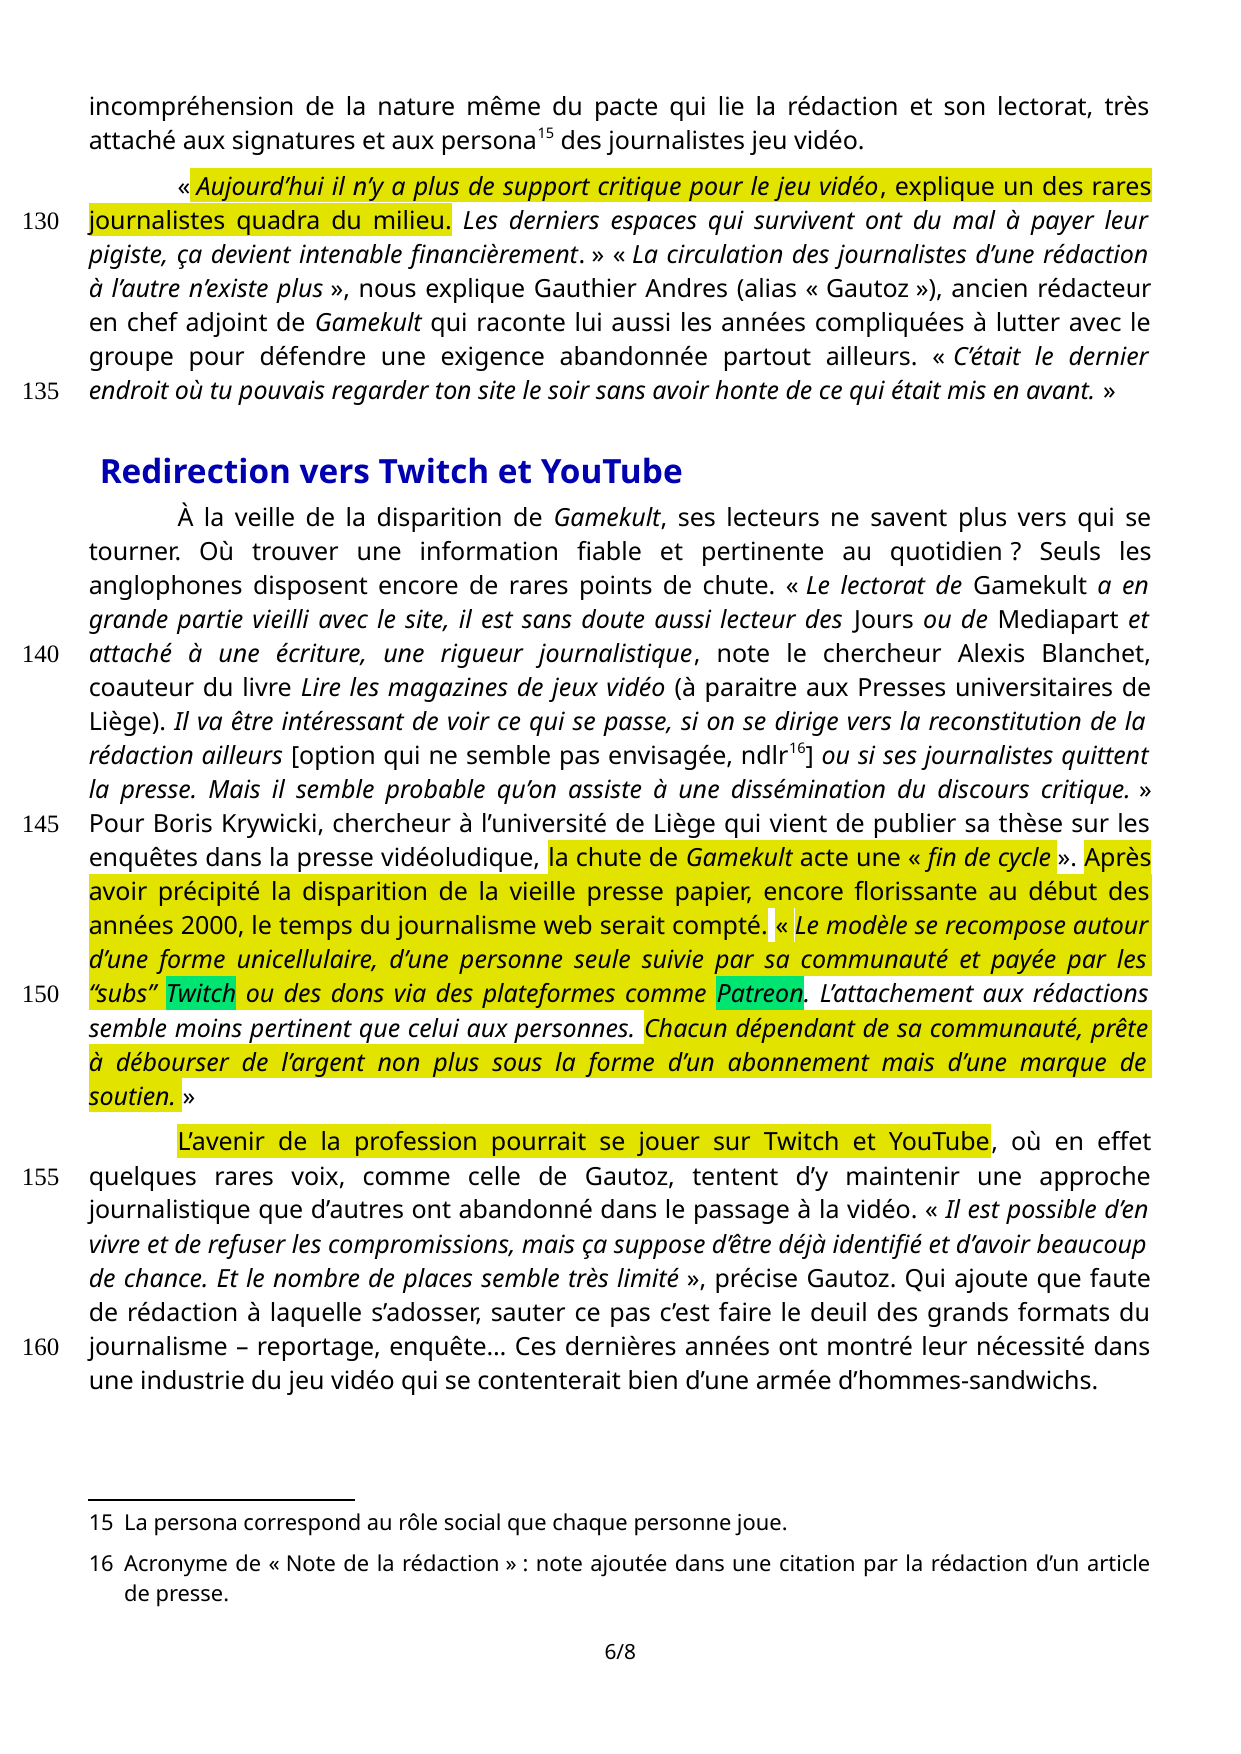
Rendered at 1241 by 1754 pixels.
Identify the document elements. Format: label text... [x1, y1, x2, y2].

text À la veille de la disparition de Gamekult, ses lecteurs ne savent plus vers qui se tourner. Où trouver une information fiable et pertinente au quotidien ? Seuls les anglophones disposent encore de rares points de chute. « Le lectorat de Gamekult a en grande partie vieilli avec le site, il est sans doute aussi lecteur des Jours ou de Mediapart et attaché à une écriture, une rigueur journalistique, note le chercheur Alexis Blanchet, coauteur du livre Lire les magazines de jeux vidéo (à paraitre aux Presses universitaires de Liège). Il va être intéressant de voir ce qui se passe, si on se dirige vers la reconstitution de la rédaction ailleurs [option qui ne semble pas envisagée, ndlr] ou si ses journalistes quittent la presse. Mais il semble probable qu’on assiste à une dissémination du discours critique. » Pour Boris Krywicki, chercheur à l’université de Liège qui vient de publier sa thèse sur les enquêtes dans la presse vidéoludique, la chute de Gamekult acte une « fin de cycle ». Après avoir précipité la disparition de la vieille presse papier, encore florissante au début des années 2000, le temps du journalisme web serait compté. « Le modèle se recompose autour d’une forme unicellulaire, d’une personne seule suivie par sa communauté et payée par les “subs” Twitch ou des dons via des plateformes comme Patreon. L’attachement aux rédactions semble moins pertinent que celui aux personnes. Chacun dépendant de sa communauté, prête à débourser de l’argent non plus sous la forme d’un abonnement mais d’une marque de soutien. » [88, 499, 1152, 1112]
text « Aujourd’hui il n’y a plus de support critique pour le jeu vidéo, explique un des rares journalistes quadra du milieu. Les derniers espaces qui survivent ont du mal à payer leur pigiste, ça devient intenable financièrement. » « La circulation des journalistes d’une rédaction à l’autre n’existe plus », nous explique Gauthier Andres (alias « Gautoz »), ancien rédacteur en chef adjoint de Gamekult qui raconte lui aussi les années compliquées à lutter avec le groupe pour défendre une exigence abandonnée partout ailleurs. « C’était le dernier endroit où tu pouvais regarder ton site le soir sans avoir honte de ce qui était mis en avant. » [88, 168, 1152, 407]
text L’avenir de la profession pourrait se jouer sur Twitch et YouTube, où en effet quelques rares voix, comme celle de Gautoz, tentent d’y maintenir une approche journalistique que d’autres ont abandonné dans le passage à la vidéo. « Il est possible d’en vivre et de refuser les compromissions, mais ça suppose d’être déjà identifié et d’avoir beaucoup de chance. Et le nombre de places semble très limité », précise Gautoz. Qui ajoute que faute de rédaction à laquelle s’adosser, sauter ce pas c’est faire le deuil des grands formats du journalisme – reportage, enquête… Ces dernières années ont montré leur nécessité dans une industrie du jeu vidéo qui se contenterait bien d’une armée d’hommes-sandwichs. [88, 1124, 1152, 1397]
subtitle Redirection vers Twitch et YouTube [99, 448, 1152, 493]
text La persona correspond au rôle social que chaque personne joue. [88, 1506, 1152, 1536]
text Acronyme de « Note de la rédaction » : note ajoutée dans une citation par la rédaction d’un article de presse. [88, 1548, 1152, 1607]
text incompréhension de la nature même du pacte qui lie la rédaction et son lectorat, très attaché aux signatures et aux persona des journalistes jeu vidéo. [88, 88, 1152, 157]
